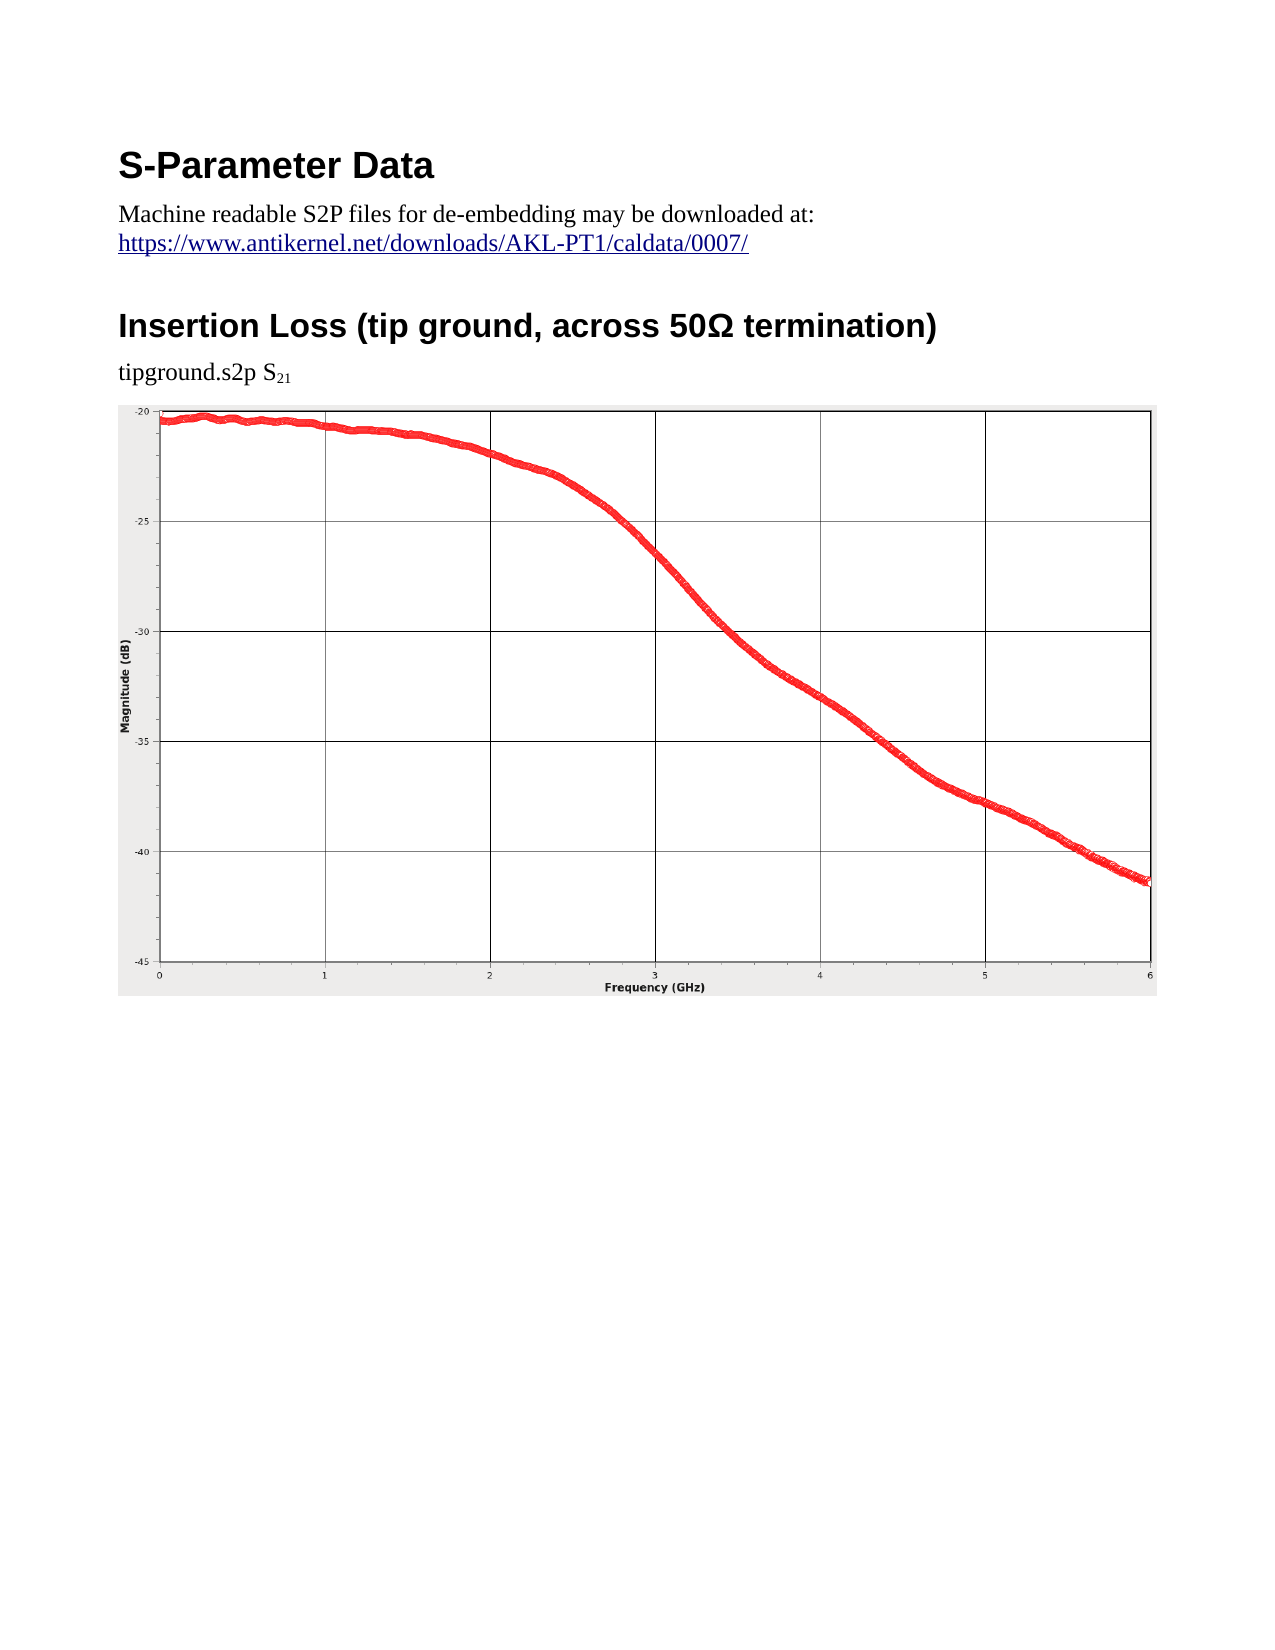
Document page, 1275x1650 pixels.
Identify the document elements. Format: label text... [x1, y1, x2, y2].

text Machine readable S2P files for de-embedding may be downloaded at: [118, 199, 1157, 228]
text tipground.s2p S21 [118, 357, 1157, 386]
picture [118, 405, 1157, 996]
text https://www.antikernel.net/downloads/AKL-PT1/caldata/0007/ [118, 228, 1157, 257]
subtitle Insertion Loss (tip ground, across 50Ω termination) [118, 306, 1157, 345]
subtitle S-Parameter Data [118, 143, 1157, 187]
